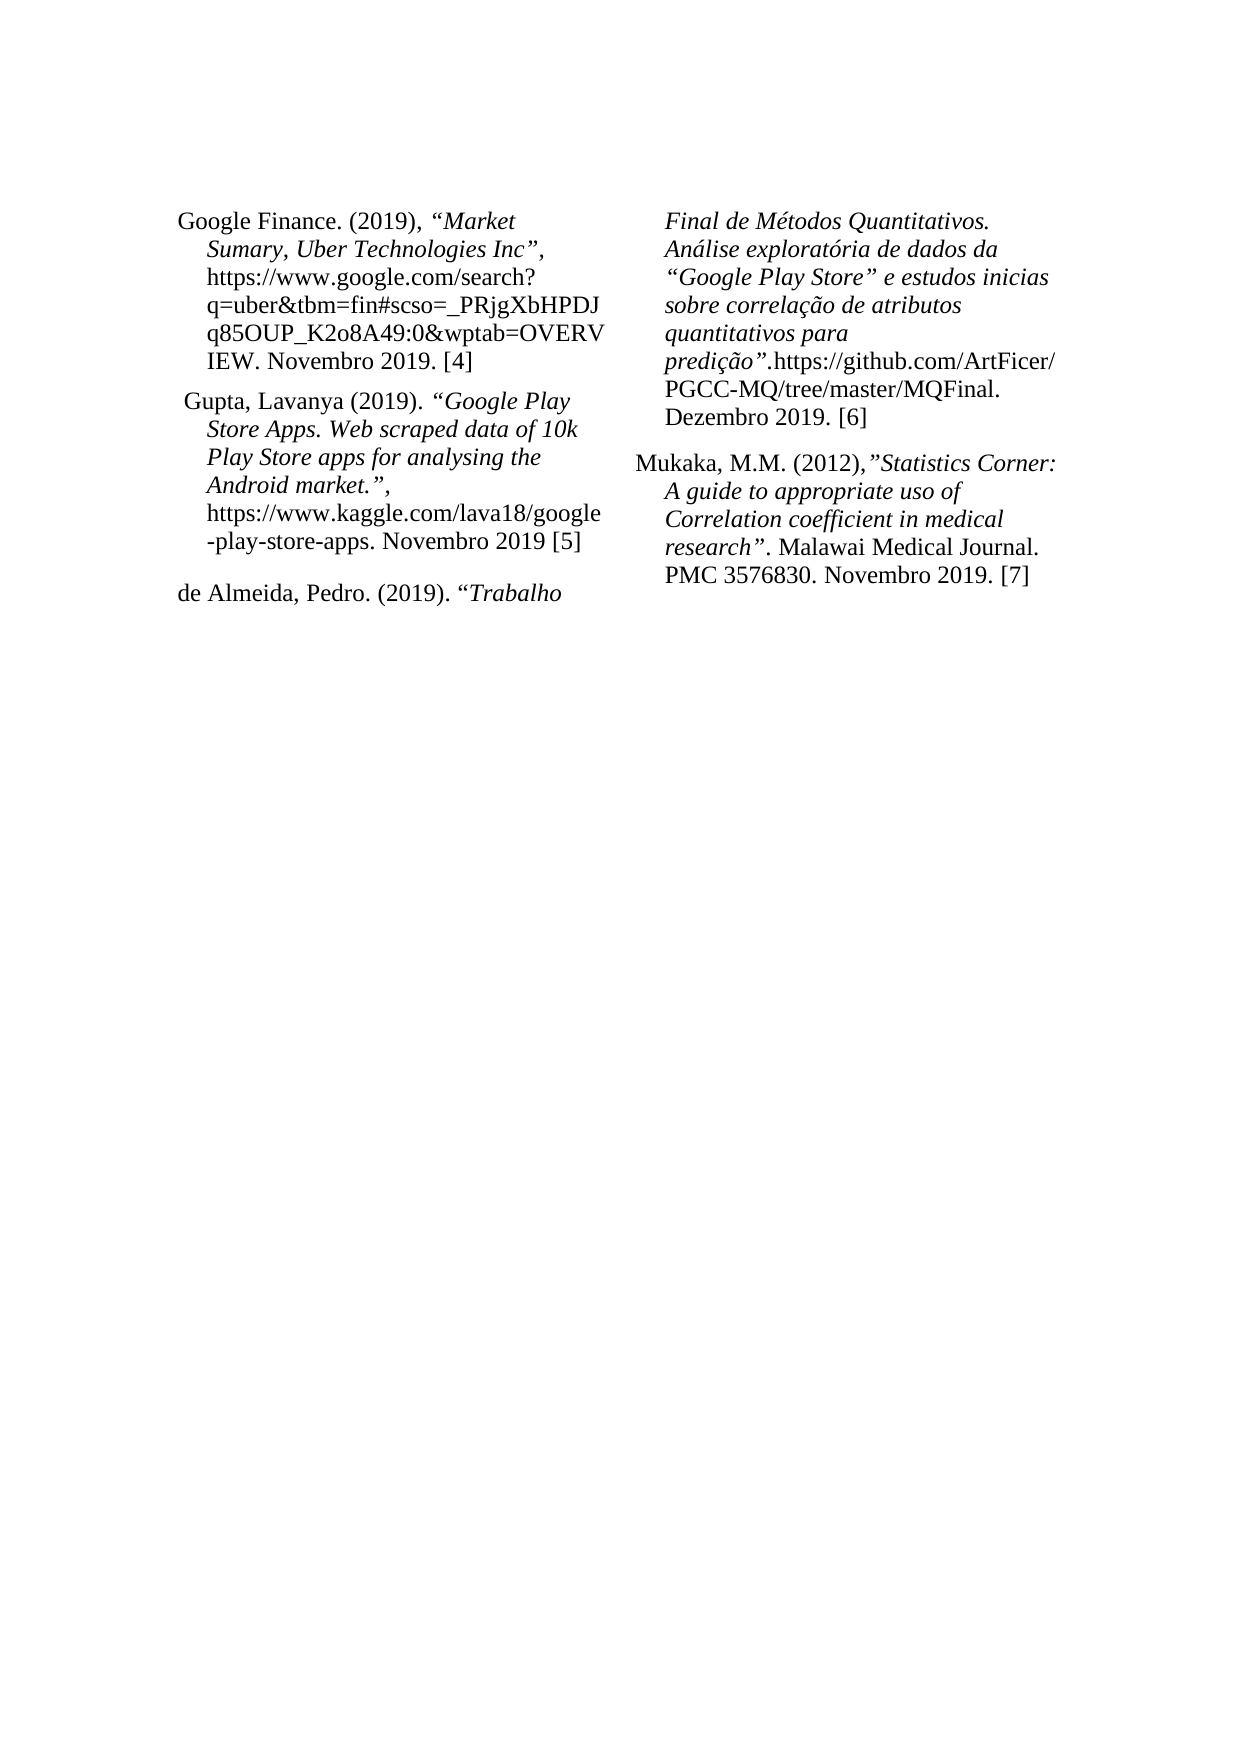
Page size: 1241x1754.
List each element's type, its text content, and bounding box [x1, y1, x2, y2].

text de Almeida, Pedro. (2019). “Trabalho [177, 579, 606, 607]
text Google Finance. (2019), “Market Sumary, Uber Technologies Inc”, https://www.google.com/search?q=uber&tbm=fin#scso=_PRjgXbHPDJq85OUP_K2o8A49:0&wptab=OVERVIEW. Novembro 2019. [4] [177, 207, 606, 375]
text Mukaka, M.M. (2012),”Statistics Corner: A guide to appropriate uso of Correlation coefficient in medical research”. Malawai Medical Journal. PMC 3576830. Novembro 2019. [7] [635, 449, 1063, 589]
text Final de Métodos Quantitativos. Análise exploratória de dados da “Google Play Store” e estudos inicias sobre correlação de atributos quantitativos para predição”.https://github.com/ArtFicer/PGCC-MQ/tree/master/MQFinal. Dezembro 2019. [6] [635, 207, 1063, 431]
text Gupta, Lavanya (2019). “Google Play Store Apps. Web scraped data of 10k Play Store apps for analysing the Android market.”, https://www.kaggle.com/lava18/google-play-store-apps. Novembro 2019 [5] [177, 387, 606, 555]
